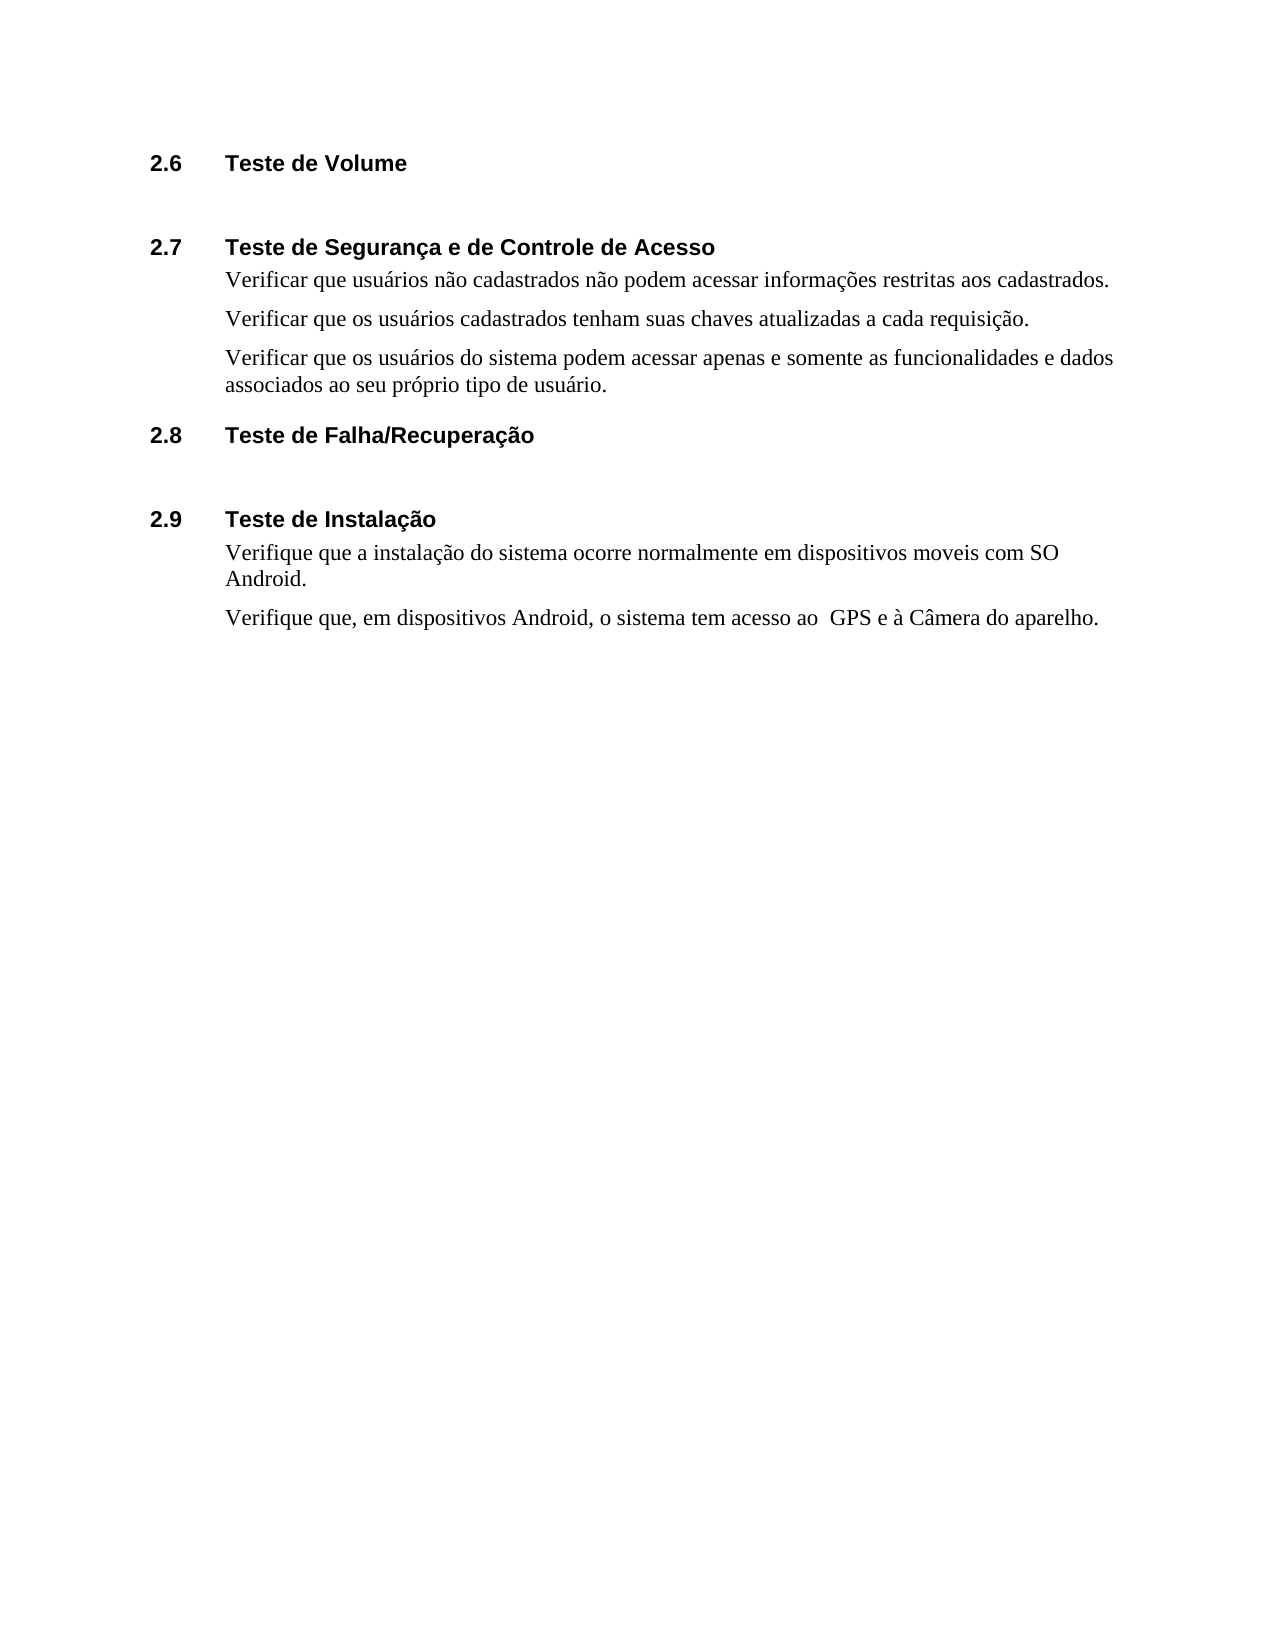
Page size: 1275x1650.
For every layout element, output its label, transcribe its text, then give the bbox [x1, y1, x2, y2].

subtitle Teste de Instalação [150, 506, 1125, 532]
text Verificar que usuários não cadastrados não podem acessar informações restritas aos cadastrados. [225, 267, 1125, 293]
subtitle Teste de Falha/Recuperação [150, 422, 1125, 448]
subtitle Teste de Volume [150, 150, 1125, 176]
text Verifique que, em dispositivos Android, o sistema tem acesso ao GPS e à Câmera do aparelho. [225, 604, 1125, 630]
text Verificar que os usuários cadastrados tenham suas chaves atualizadas a cada requisição. [225, 305, 1125, 332]
text Verificar que os usuários do sistema podem acessar apenas e somente as funcionalidades e dados associados ao seu próprio tipo de usuário. [225, 344, 1125, 397]
subtitle Teste de Segurança e de Controle de Acesso [150, 234, 1125, 260]
text Verifique que a instalação do sistema ocorre normalmente em dispositivos moveis com SO Android. [225, 538, 1125, 591]
